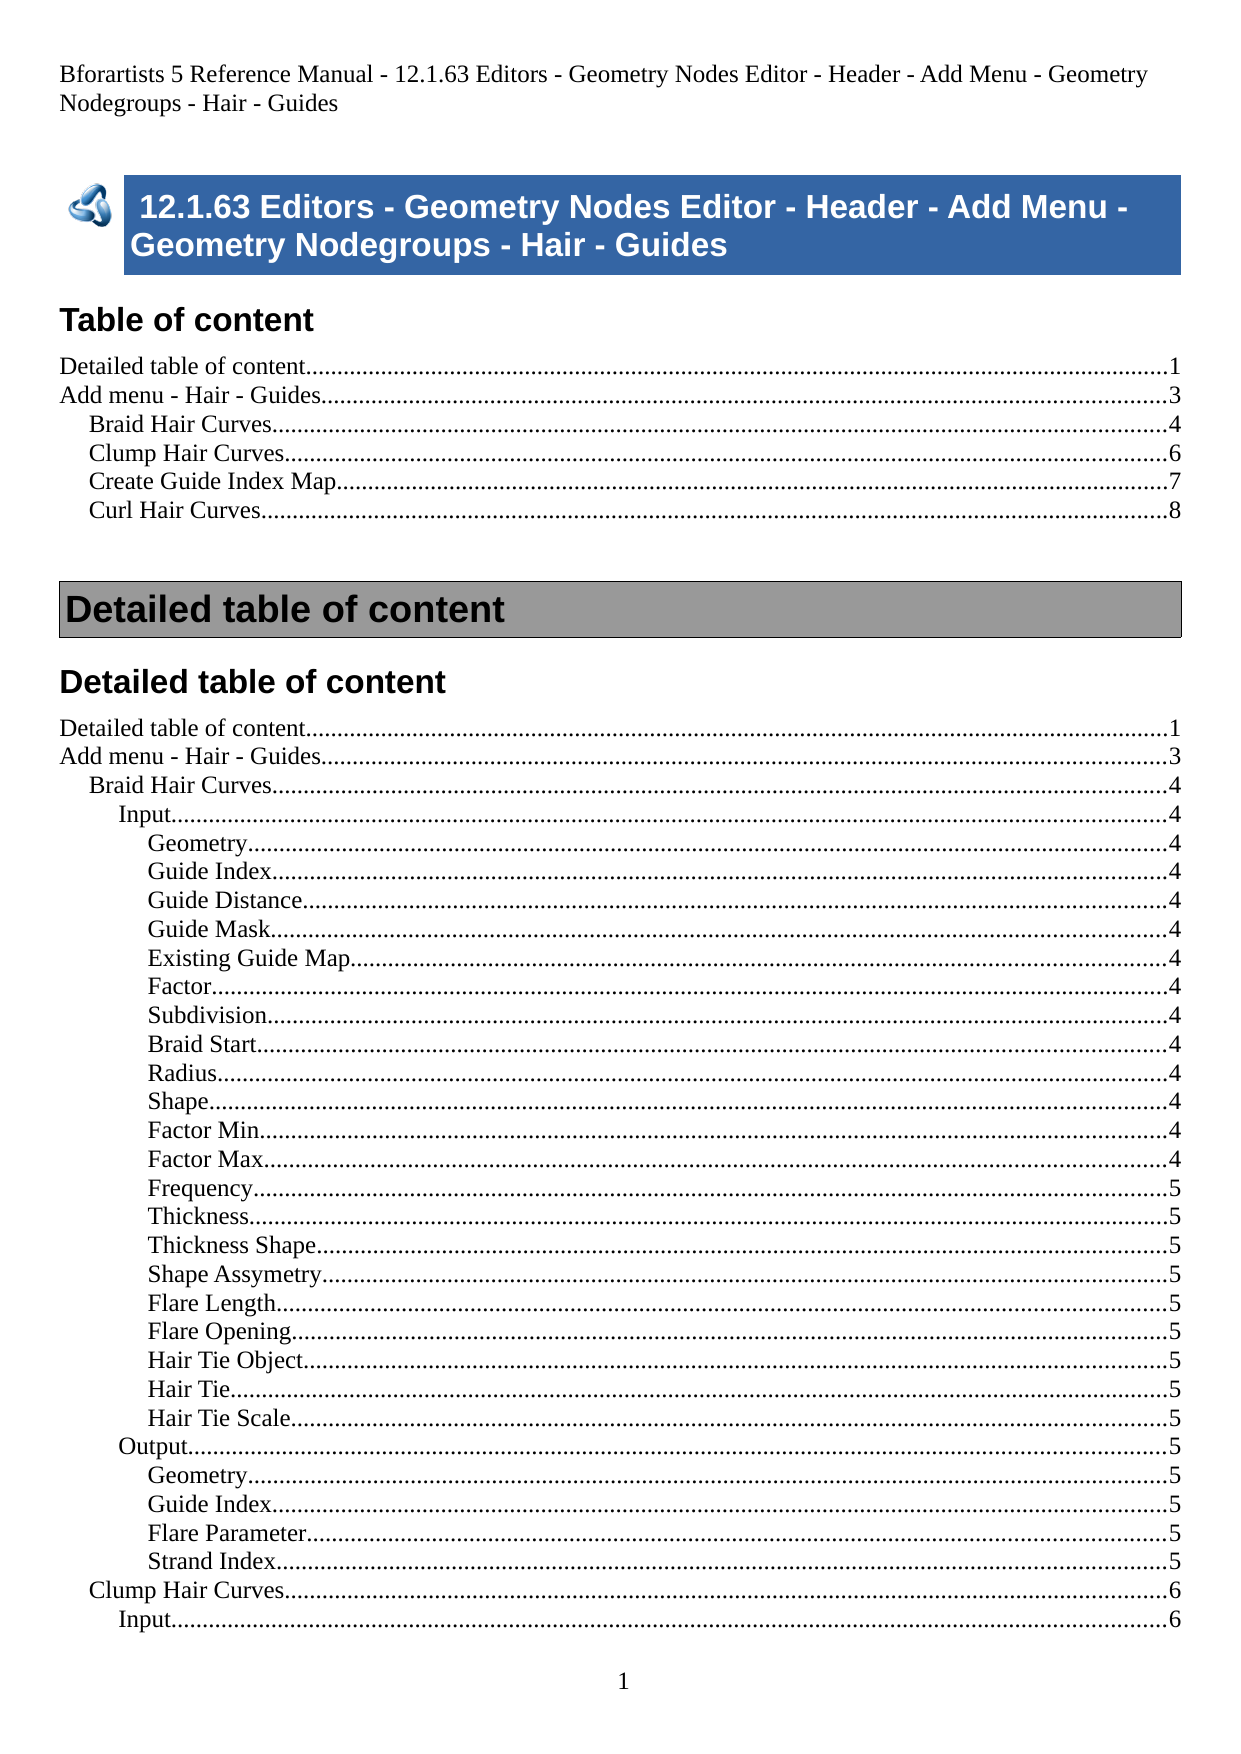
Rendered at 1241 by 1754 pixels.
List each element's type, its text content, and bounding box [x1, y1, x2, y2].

text Shape Assymetry 5 [147, 1259, 1181, 1288]
text Shape 4 [147, 1086, 1181, 1115]
text Braid Hair Curves 4 [88, 770, 1181, 799]
text Clump Hair Curves 6 [88, 438, 1181, 466]
text Braid Start 4 [147, 1029, 1181, 1058]
text Geometry 4 [147, 828, 1181, 856]
text Input 6 [118, 1604, 1181, 1633]
text Output 5 [118, 1431, 1181, 1460]
text Guide Index 5 [147, 1489, 1181, 1518]
text Curl Hair Curves 8 [88, 495, 1181, 524]
text Detailed table of content 1 [59, 351, 1181, 380]
text Geometry 5 [147, 1460, 1181, 1489]
text Flare Opening 5 [147, 1316, 1181, 1345]
text Factor 4 [147, 971, 1181, 1000]
text Create Guide Index Map 7 [88, 466, 1181, 495]
text Guide Index 4 [147, 856, 1181, 885]
text Add menu - Hair - Guides 3 [59, 380, 1181, 409]
text Add menu - Hair - Guides 3 [59, 741, 1181, 770]
table_header 12.1.63 Editors - Geometry Nodes Editor - Header - Add Menu - Geometry Nodegroups - Hair - Guides [124, 175, 1181, 275]
text Guide Distance 4 [147, 885, 1181, 914]
text Subdivision 4 [147, 1000, 1181, 1029]
table_header Detailed table of content [60, 582, 1181, 637]
text Hair Tie 5 [147, 1374, 1181, 1403]
subtitle Table of content [59, 300, 1181, 339]
text Hair Tie Scale 5 [147, 1403, 1181, 1431]
text Clump Hair Curves 6 [88, 1575, 1181, 1604]
text Input 4 [118, 799, 1181, 828]
text Radius 4 [147, 1058, 1181, 1086]
text Hair Tie Object 5 [147, 1345, 1181, 1374]
text Factor Min 4 [147, 1115, 1181, 1144]
text Factor Max 4 [147, 1144, 1181, 1173]
subtitle Detailed table of content [59, 662, 1181, 700]
text Thickness 5 [147, 1201, 1181, 1230]
table_header [59, 175, 124, 275]
text Strand Index 5 [147, 1546, 1181, 1575]
text Frequency 5 [147, 1173, 1181, 1201]
text Flare Parameter 5 [147, 1518, 1181, 1546]
text Flare Length 5 [147, 1288, 1181, 1316]
picture [65, 180, 114, 230]
text Guide Mask 4 [147, 914, 1181, 943]
text Detailed table of content 1 [59, 713, 1181, 741]
text Thickness Shape 5 [147, 1230, 1181, 1259]
text Existing Guide Map 4 [147, 943, 1181, 971]
text Braid Hair Curves 4 [88, 409, 1181, 438]
